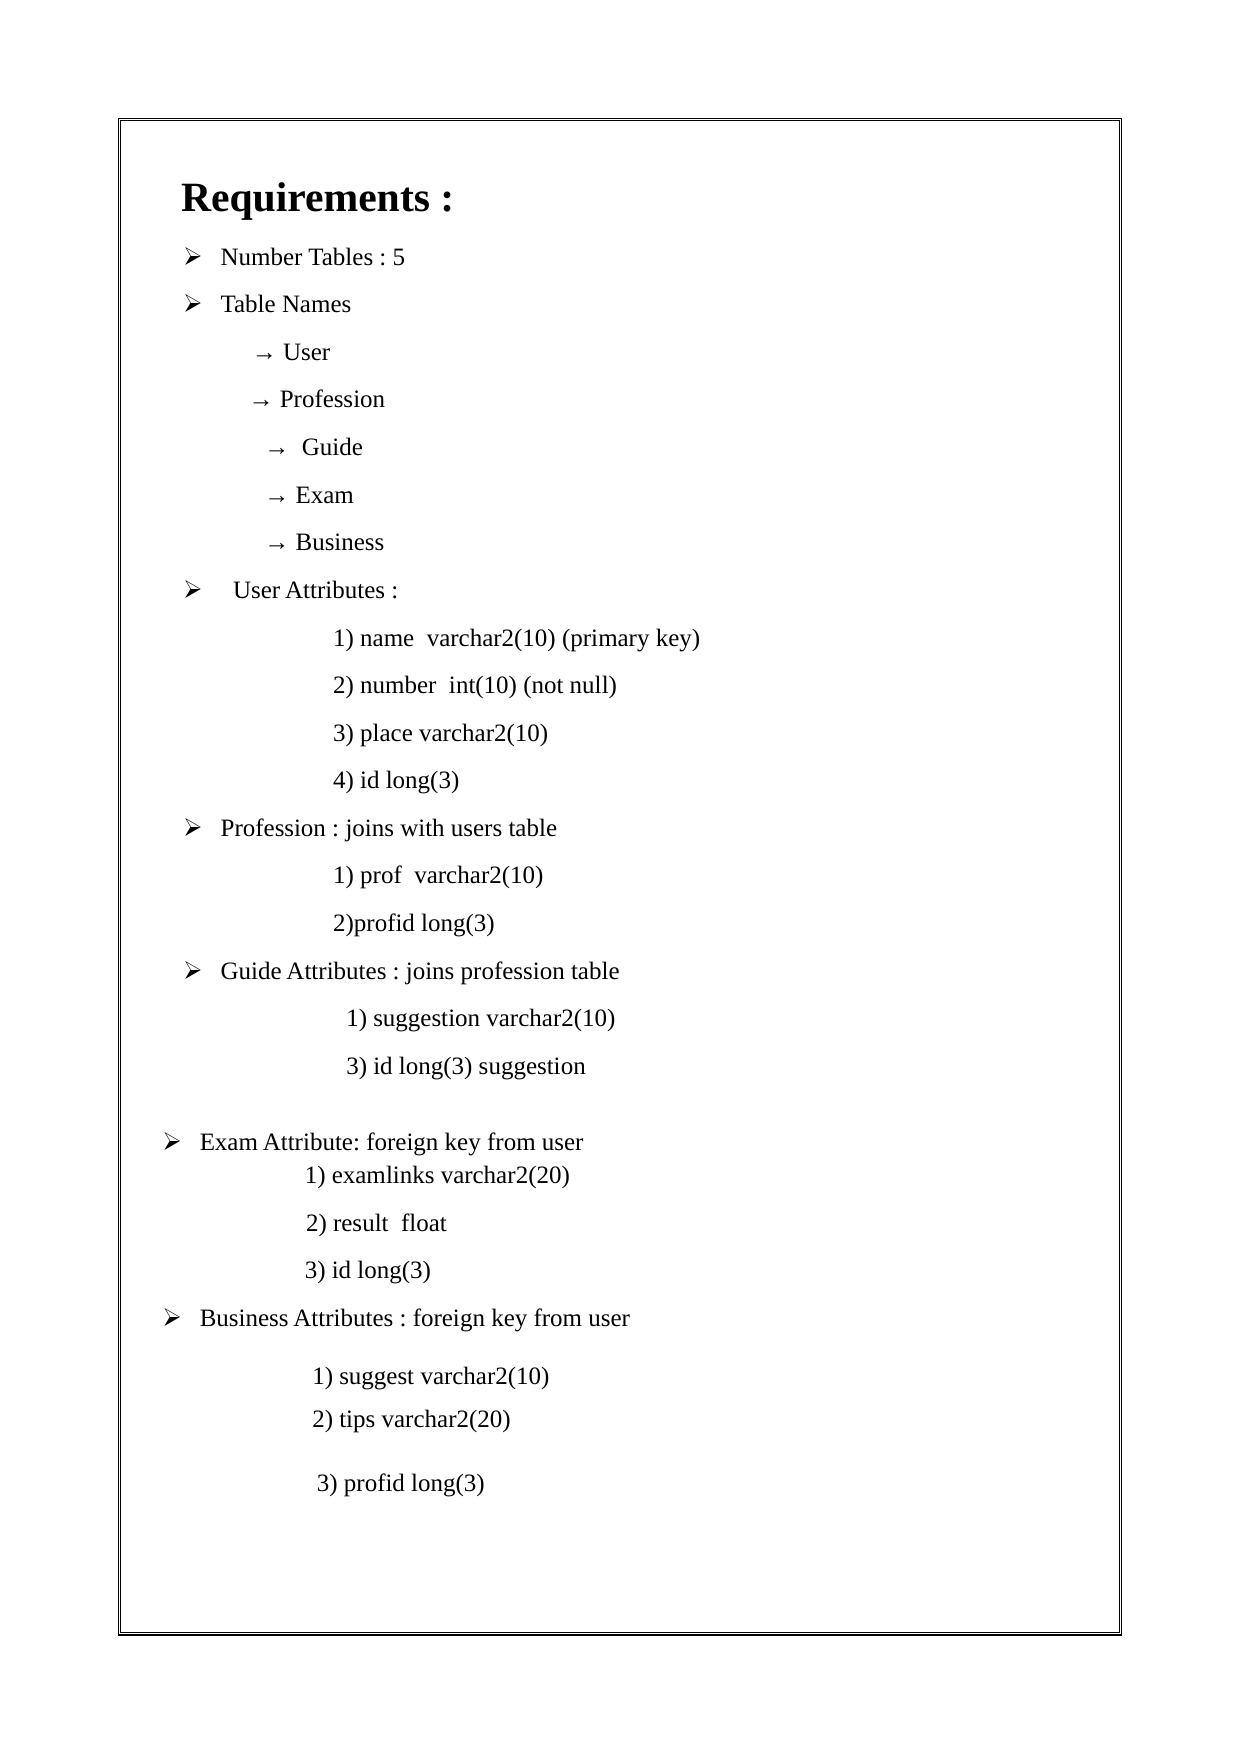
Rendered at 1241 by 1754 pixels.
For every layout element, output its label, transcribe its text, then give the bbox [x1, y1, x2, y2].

list 2) result float [162, 1208, 1116, 1237]
list 2) tips varchar2(20) [162, 1404, 1116, 1433]
list Number Tables : 5 [183, 242, 1116, 271]
list → Business [220, 527, 1116, 556]
list 2)profid long(3) [295, 908, 1116, 937]
list Business Attributes : foreign key from user [162, 1303, 1116, 1332]
list → Guide [220, 432, 1116, 461]
text 1) suggestion varchar2(10) [124, 1003, 1116, 1032]
list → User [183, 337, 1116, 366]
list 1) name varchar2(10) (primary key) [295, 623, 1116, 651]
list 1) prof varchar2(10) [295, 861, 1116, 889]
list 2) number int(10) (not null) [295, 670, 1116, 699]
text 3) id long(3) suggestion [124, 1051, 1116, 1080]
list Exam Attribute: foreign key from user 1) examlinks varchar2(20) [162, 1127, 1116, 1189]
list User Attributes : [183, 575, 1116, 604]
list 1) suggest varchar2(10) [274, 1361, 1116, 1390]
list Guide Attributes : joins profession table [183, 956, 1116, 984]
list 3) id long(3) [162, 1256, 1116, 1284]
list 3) profid long(3) [162, 1462, 1116, 1498]
list 3) place varchar2(10) [295, 718, 1116, 747]
list Table Names [183, 289, 1116, 318]
list Profession : joins with users table [183, 813, 1116, 842]
list → Exam [220, 480, 1116, 508]
text → Profession [124, 384, 1116, 413]
list 4) id long(3) [295, 765, 1116, 794]
text Requirements : [124, 172, 1116, 220]
